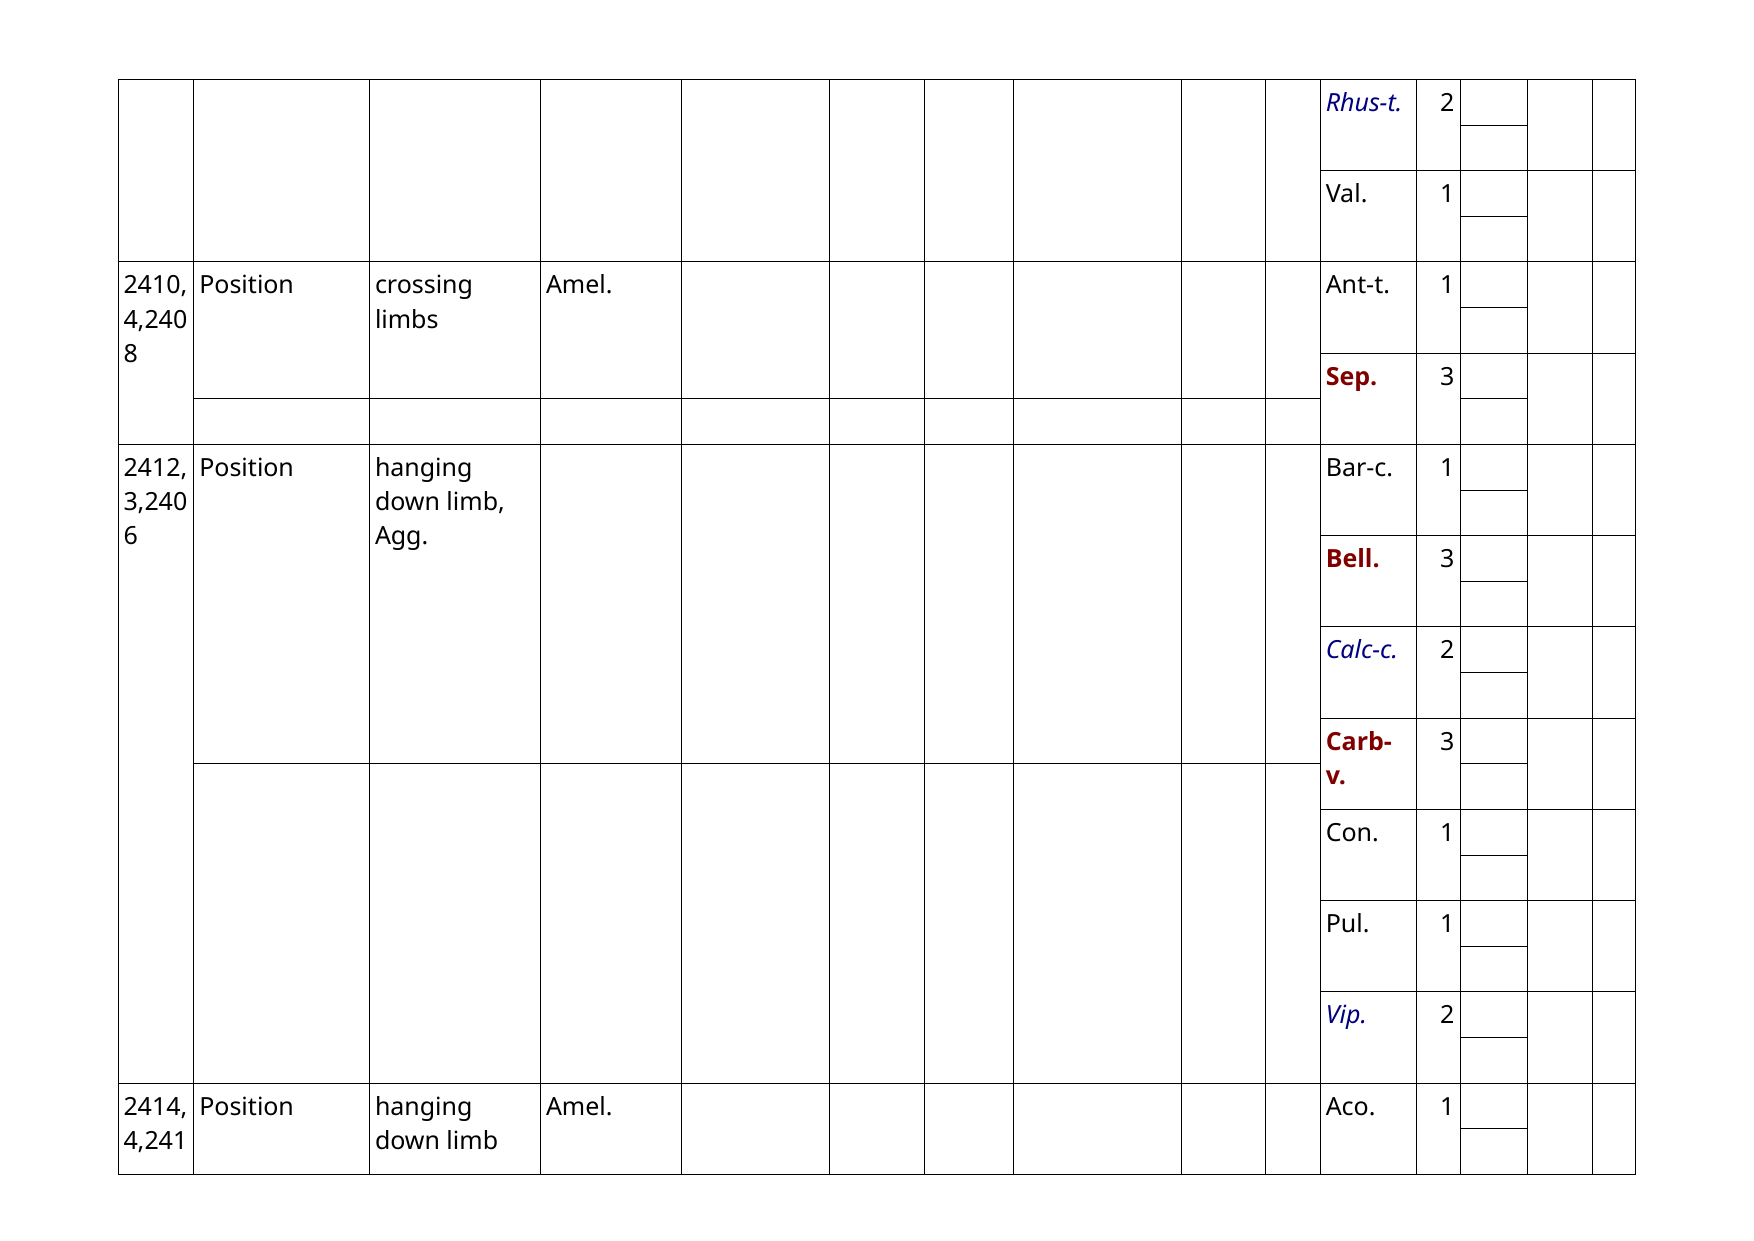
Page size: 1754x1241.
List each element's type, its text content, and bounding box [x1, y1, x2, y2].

table_cell [1014, 764, 1181, 1083]
table_cell [1593, 627, 1635, 718]
table_cell [1461, 217, 1527, 261]
table_cell [1528, 536, 1592, 626]
table_cell Con. [1321, 810, 1416, 900]
table_cell [1593, 1084, 1635, 1174]
table_cell [1182, 445, 1265, 763]
table_cell [1266, 764, 1320, 1083]
table_cell [1014, 399, 1181, 444]
table_cell [925, 764, 1013, 1083]
table_cell [541, 399, 681, 444]
table_cell [1528, 901, 1592, 991]
table_cell 2414,4,241 [119, 1084, 193, 1174]
table_cell Vip. [1321, 992, 1416, 1083]
table_cell [1528, 627, 1592, 718]
table_cell [1461, 126, 1527, 170]
table_cell [1593, 354, 1635, 444]
table_cell Carb-v. [1321, 719, 1416, 809]
table_cell 3 [1417, 536, 1460, 626]
table_cell [1461, 627, 1527, 672]
table_cell [682, 80, 829, 261]
table_cell [1461, 171, 1527, 216]
table_cell [1266, 445, 1320, 763]
table_cell [541, 445, 681, 763]
table_cell [1461, 719, 1527, 763]
table_cell [1461, 491, 1527, 535]
table_cell [1182, 1084, 1265, 1174]
table_cell [830, 445, 924, 763]
table_cell 2 [1417, 80, 1460, 170]
table_cell [1528, 80, 1592, 170]
table_cell 2412,3,2406 [119, 445, 193, 1083]
table_cell [1461, 308, 1527, 353]
table_cell [1528, 810, 1592, 900]
table_cell [1528, 1084, 1592, 1174]
table_cell [1593, 262, 1635, 353]
table_cell [1461, 1084, 1527, 1128]
table_cell [830, 262, 924, 398]
table_cell [119, 80, 193, 261]
table_cell [1461, 1129, 1527, 1174]
table_cell 1 [1417, 1084, 1460, 1174]
table_cell [925, 399, 1013, 444]
table_cell 3 [1417, 719, 1460, 809]
table_cell [541, 80, 681, 261]
table_cell [1266, 1084, 1320, 1174]
table_cell [1461, 445, 1527, 489]
table_cell Amel. [541, 1084, 681, 1174]
table_cell [830, 399, 924, 444]
table_cell [1461, 354, 1527, 398]
table_cell [1014, 80, 1181, 261]
table_cell [1461, 764, 1527, 809]
table_cell [925, 1084, 1013, 1174]
table_cell [682, 445, 829, 763]
table_cell 1 [1417, 262, 1460, 353]
table_cell [1182, 262, 1265, 398]
table_cell [1593, 536, 1635, 626]
table_cell [1528, 354, 1592, 444]
table_cell Aco. [1321, 1084, 1416, 1174]
table_cell [1182, 80, 1265, 261]
table_cell Calc-c. [1321, 627, 1416, 718]
table_cell [1014, 262, 1181, 398]
table_cell Val. [1321, 171, 1416, 261]
table_cell [1461, 673, 1527, 718]
table_cell 2410,4,2408 [119, 262, 193, 444]
table_cell [194, 80, 369, 261]
table_cell [1528, 171, 1592, 261]
table_cell [370, 80, 540, 261]
table_cell [830, 1084, 924, 1174]
table_cell [1266, 262, 1320, 398]
table_cell [1528, 992, 1592, 1083]
table_cell [1182, 764, 1265, 1083]
table_cell [925, 445, 1013, 763]
table_cell [1266, 399, 1320, 444]
table_cell Ant-t. [1321, 262, 1416, 353]
table_cell [1528, 719, 1592, 809]
table_cell [370, 399, 540, 444]
table_cell Bar-c. [1321, 445, 1416, 535]
table_cell Amel. [541, 262, 681, 398]
table_cell [1593, 719, 1635, 809]
table_cell hanging down limb, Agg. [370, 445, 540, 763]
table_cell [1461, 582, 1527, 626]
table_cell [925, 262, 1013, 398]
table_cell [682, 1084, 829, 1174]
table_cell [1461, 947, 1527, 991]
table_cell [194, 764, 369, 1083]
table_cell [1528, 445, 1592, 535]
table_cell crossing limbs [370, 262, 540, 398]
table_cell [1593, 80, 1635, 170]
table_cell [1593, 810, 1635, 900]
table_cell 1 [1417, 810, 1460, 900]
table_cell 1 [1417, 445, 1460, 535]
table_cell [1461, 399, 1527, 444]
table_cell 1 [1417, 901, 1460, 991]
table_cell [1461, 80, 1527, 124]
table_cell hanging down limb [370, 1084, 540, 1174]
table_cell [1461, 262, 1527, 307]
table_cell 1 [1417, 171, 1460, 261]
table_cell [1014, 1084, 1181, 1174]
table_cell 2 [1417, 992, 1460, 1083]
table_cell [925, 80, 1013, 261]
table_cell [1528, 262, 1592, 353]
table_cell [1182, 399, 1265, 444]
table_cell Sep. [1321, 354, 1416, 444]
table_cell [830, 764, 924, 1083]
table_cell 2 [1417, 627, 1460, 718]
table_cell [1461, 1038, 1527, 1083]
table_cell Position [194, 1084, 369, 1174]
table_cell [370, 764, 540, 1083]
table_cell [1266, 80, 1320, 261]
table_cell [1593, 445, 1635, 535]
table_cell [1461, 536, 1527, 581]
table_cell [1461, 810, 1527, 854]
table_cell [1461, 856, 1527, 900]
table_cell 3 [1417, 354, 1460, 444]
table_cell Position [194, 262, 369, 398]
table_cell [194, 399, 369, 444]
table_cell [1593, 901, 1635, 991]
table_cell [1593, 992, 1635, 1083]
table_cell [830, 80, 924, 261]
table_cell [1461, 901, 1527, 946]
table_cell [682, 764, 829, 1083]
table_cell [682, 262, 829, 398]
table_cell [682, 399, 829, 444]
table_cell Position [194, 445, 369, 763]
table_cell Rhus-t. [1321, 80, 1416, 170]
table_cell [1593, 171, 1635, 261]
table_cell [1461, 992, 1527, 1037]
table_cell Bell. [1321, 536, 1416, 626]
table_cell Pul. [1321, 901, 1416, 991]
table_cell [1014, 445, 1181, 763]
table_cell [541, 764, 681, 1083]
